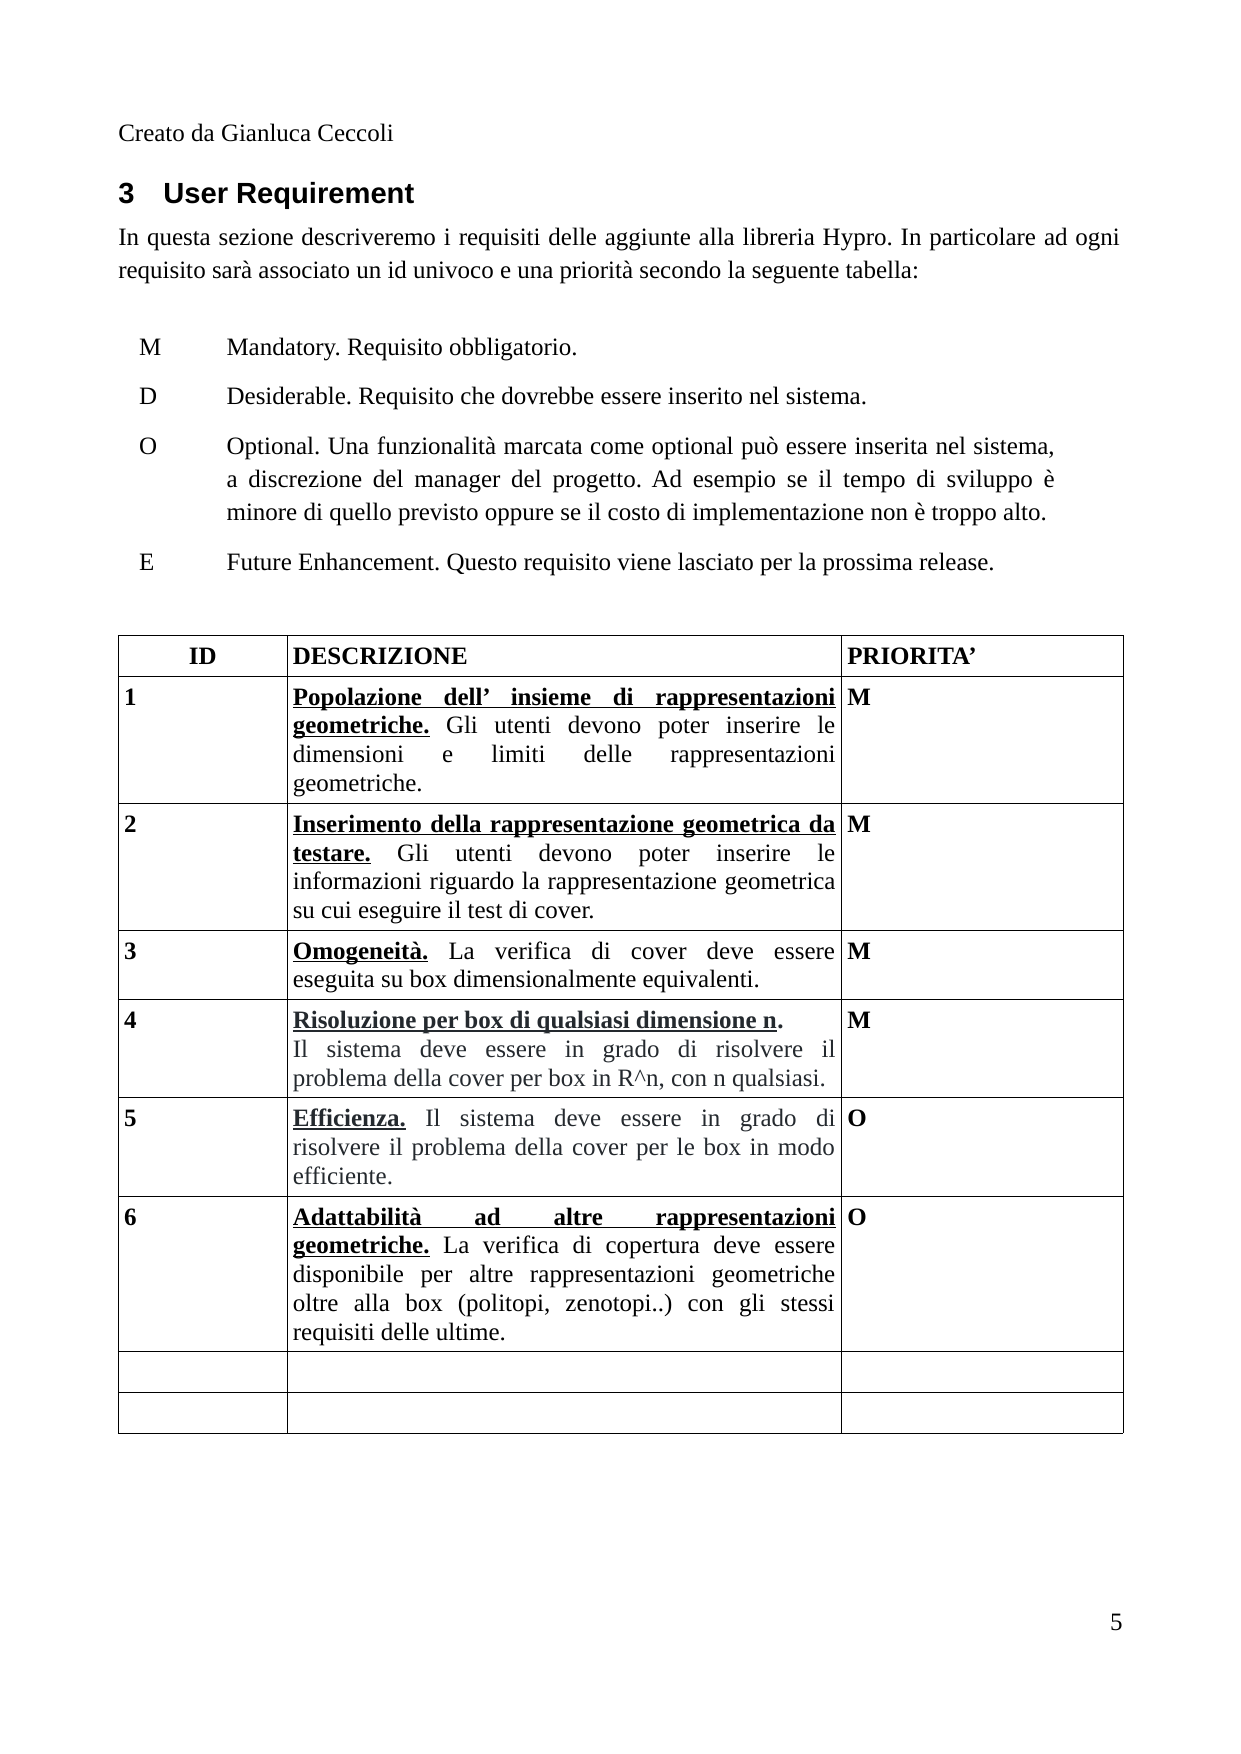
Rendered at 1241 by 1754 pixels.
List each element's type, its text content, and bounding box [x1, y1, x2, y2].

table_cell O [842, 1098, 1123, 1196]
text In questa sezione descriveremo i requisiti delle aggiunte alla libreria Hypro. In particolare ad ogni requisito sarà associato un id univoco e una priorità secondo la seguente tabella: [118, 222, 1122, 284]
table_cell Desiderable. Requisito che dovrebbe essere inserito nel sistema. [216, 371, 1066, 421]
table_cell Inserimento della rappresentazione geometrica da testare. Gli utenti devono poter inserire le informazioni riguardo la rappresentazione geometrica su cui eseguire il test di cover. [288, 804, 841, 929]
table_cell Efficienza. Il sistema deve essere in grado di risolvere il problema della cover per le box in modo efficiente. [288, 1098, 841, 1196]
table_header Mandatory. Requisito obbligatorio. [216, 321, 1066, 371]
table_cell Popolazione dell’ insieme di rappresentazioni geometriche. Gli utenti devono poter inserire le dimensioni e limiti delle rappresentazioni geometriche. [288, 677, 841, 803]
table_header ID [119, 636, 287, 676]
table_cell 1 [119, 677, 287, 803]
table_header DESCRIZIONE [288, 636, 841, 676]
table_cell O [842, 1197, 1123, 1351]
table_cell 5 [119, 1098, 287, 1196]
table_cell 3 [119, 931, 287, 999]
table_cell Risoluzione per box di qualsiasi dimensione n. Il sistema deve essere in grado di risolvere il problema della cover per box in R^n, con n qualsiasi. [288, 1000, 841, 1097]
table_cell Optional. Una funzionalità marcata come optional può essere inserita nel sistema, a discrezione del manager del progetto. Ad esempio se il tempo di sviluppo è minore di quello previsto oppure se il costo di implementazione non è troppo alto. [216, 421, 1066, 536]
table_cell Omogeneità. La verifica di cover deve essere eseguita su box dimensionalmente equivalenti. [288, 931, 841, 999]
table_cell Adattabilità ad altre rappresentazioni geometriche. La verifica di copertura deve essere disponibile per altre rappresentazioni geometriche oltre alla box (politopi, zenotopi..) con gli stessi requisiti delle ultime. [288, 1197, 841, 1351]
table_cell M [842, 1000, 1123, 1097]
table_cell 6 [119, 1197, 287, 1351]
table_cell M [842, 804, 1123, 929]
table_cell [288, 1352, 841, 1392]
table_cell O [129, 421, 216, 536]
table_cell [288, 1393, 841, 1433]
table_header M [129, 321, 216, 371]
table_cell D [129, 371, 216, 421]
table_cell [842, 1352, 1123, 1392]
table_cell E [129, 536, 216, 586]
table_cell 2 [119, 804, 287, 929]
table_cell Future Enhancement. Questo requisito viene lasciato per la prossima release. [216, 536, 1066, 586]
table_cell M [842, 677, 1123, 803]
table_cell M [842, 931, 1123, 999]
table_cell [119, 1393, 287, 1433]
table_header PRIORITA’ [842, 636, 1123, 676]
subtitle User Requirement [118, 176, 1122, 210]
table_cell [842, 1393, 1123, 1433]
table_cell [119, 1352, 287, 1392]
table_cell 4 [119, 1000, 287, 1097]
